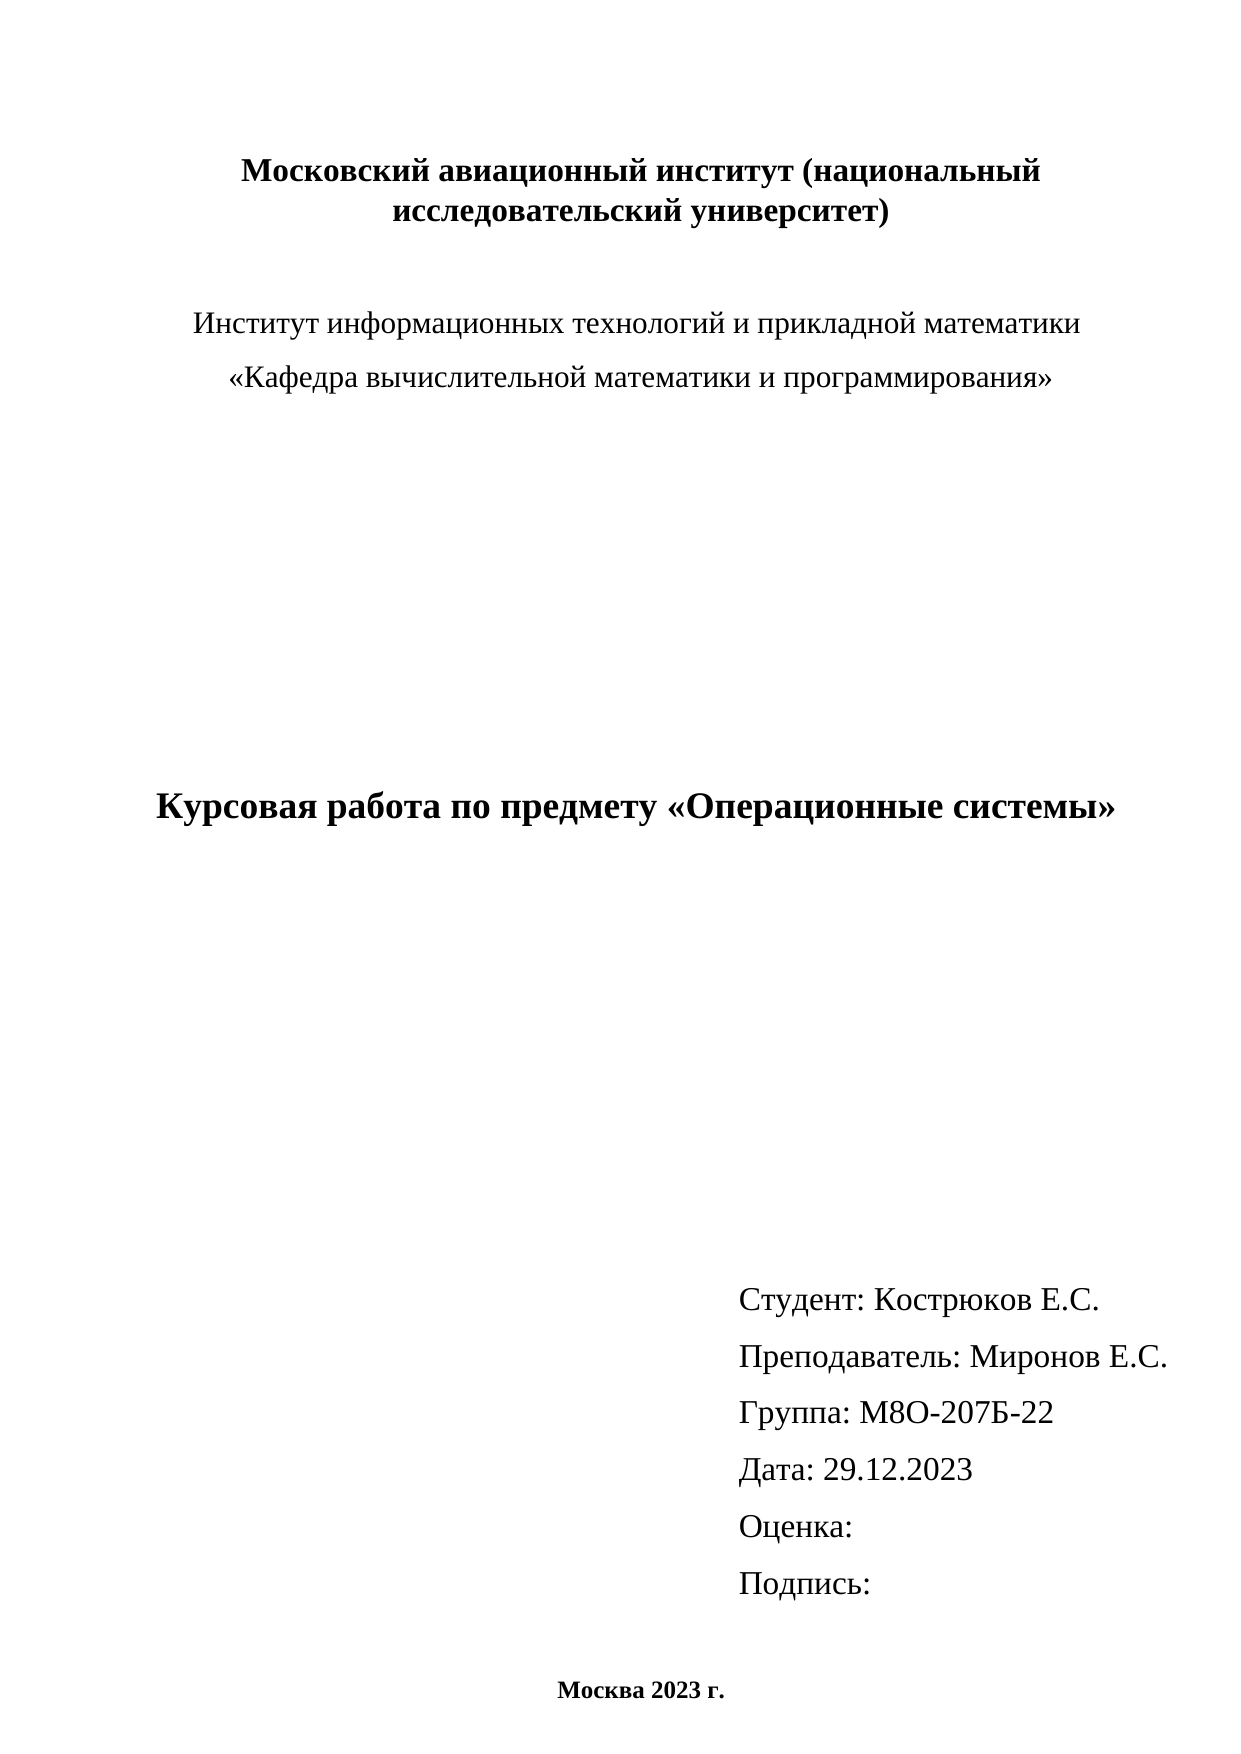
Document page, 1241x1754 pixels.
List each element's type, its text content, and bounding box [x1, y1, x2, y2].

text «Кафедра вычислительной математики и программирования» [112, 358, 1169, 394]
text Преподаватель: Миронов Е.С. [738, 1336, 1193, 1374]
text Московский авиационный институт (национальный исследовательский университет) [112, 150, 1169, 228]
text Студент: Кострюков Е.С. [738, 1279, 1193, 1317]
text Институт информационных технологий и прикладной математики [112, 304, 1169, 340]
text Подпись: [738, 1563, 1193, 1602]
text Дата: 29.12.2023 [738, 1449, 1193, 1488]
text Группа: М8О-207Б-22 [738, 1393, 1193, 1431]
text Курсовая работа по предмету «Операционные системы» [112, 784, 1169, 827]
text Оценка: [738, 1506, 1193, 1545]
